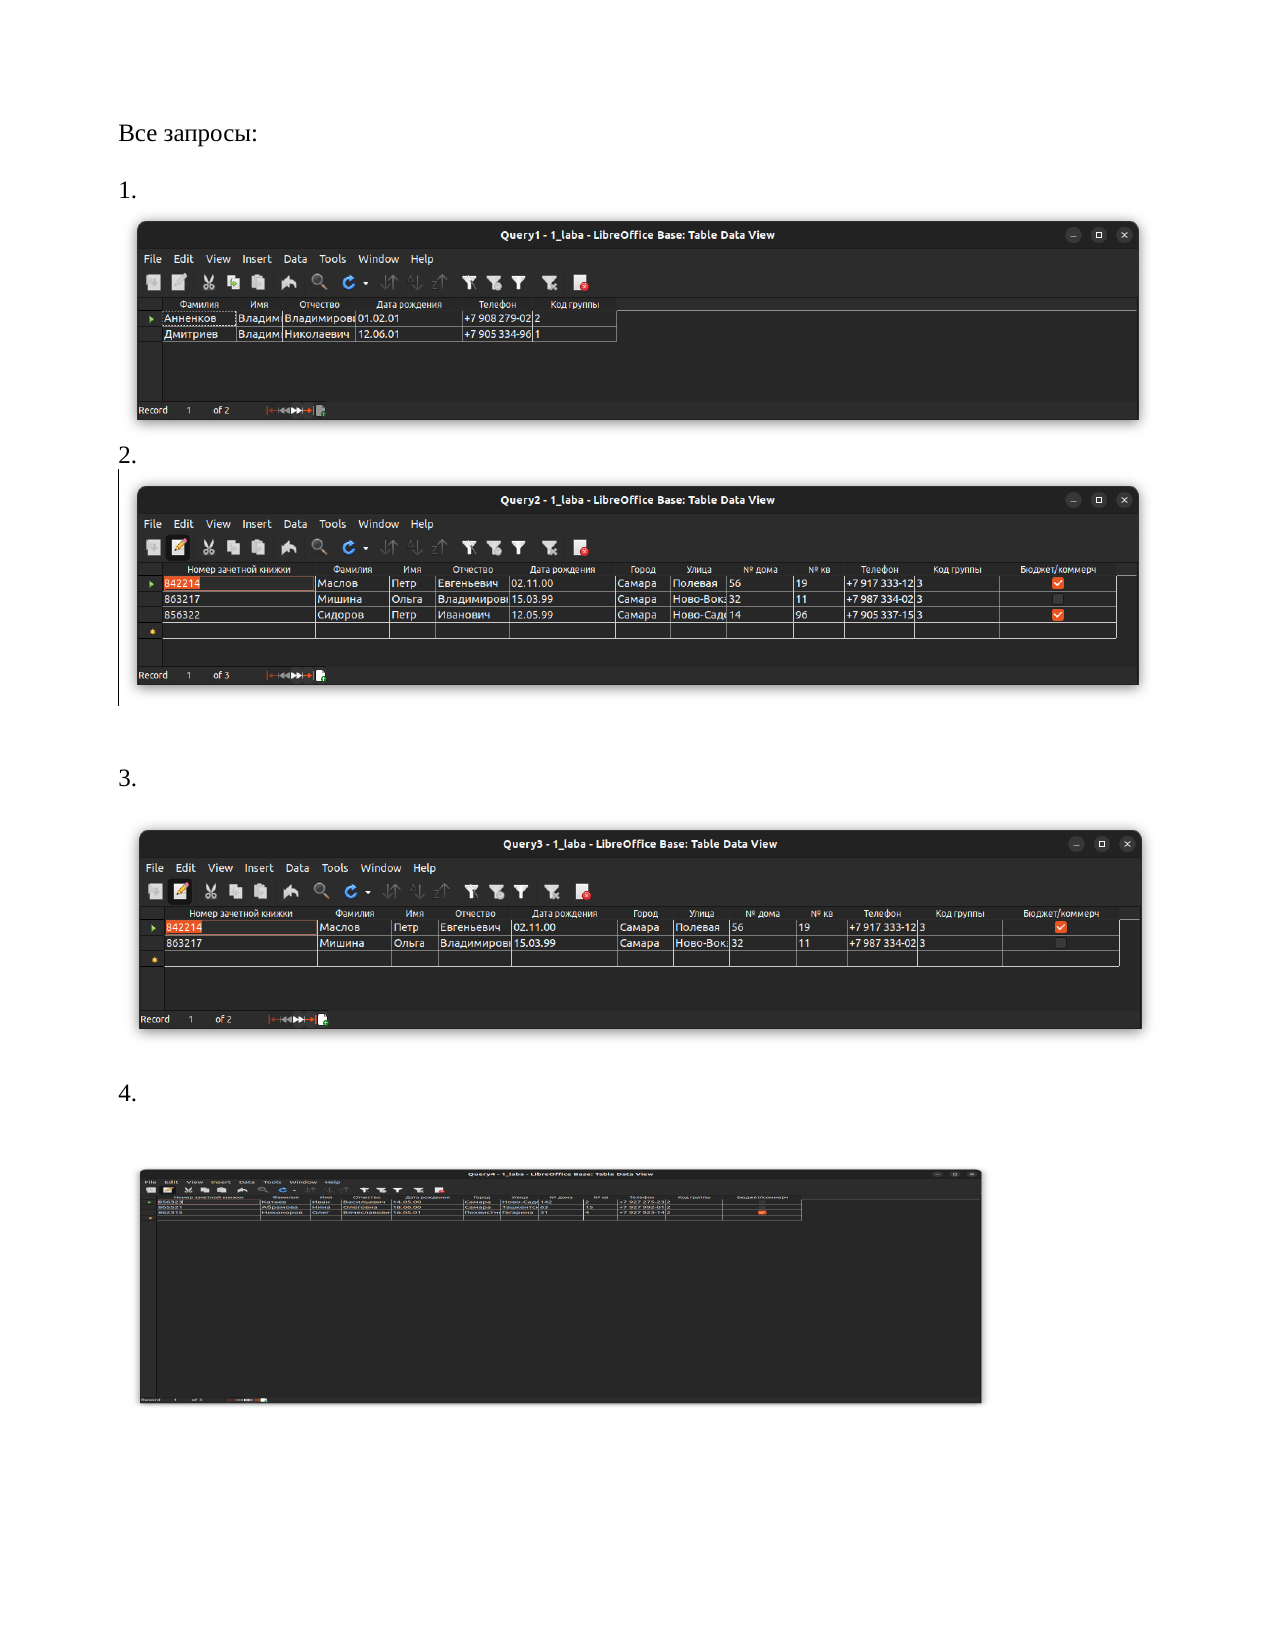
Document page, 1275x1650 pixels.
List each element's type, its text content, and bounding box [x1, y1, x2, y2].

picture [118, 204, 1157, 441]
picture [127, 1164, 994, 1410]
picture [119, 469, 1157, 706]
text Все запросы: [118, 118, 1157, 147]
text 2. [118, 441, 1157, 469]
text 3. 4. [118, 706, 1157, 1136]
text 1. [118, 176, 1157, 204]
picture [120, 813, 1160, 1050]
